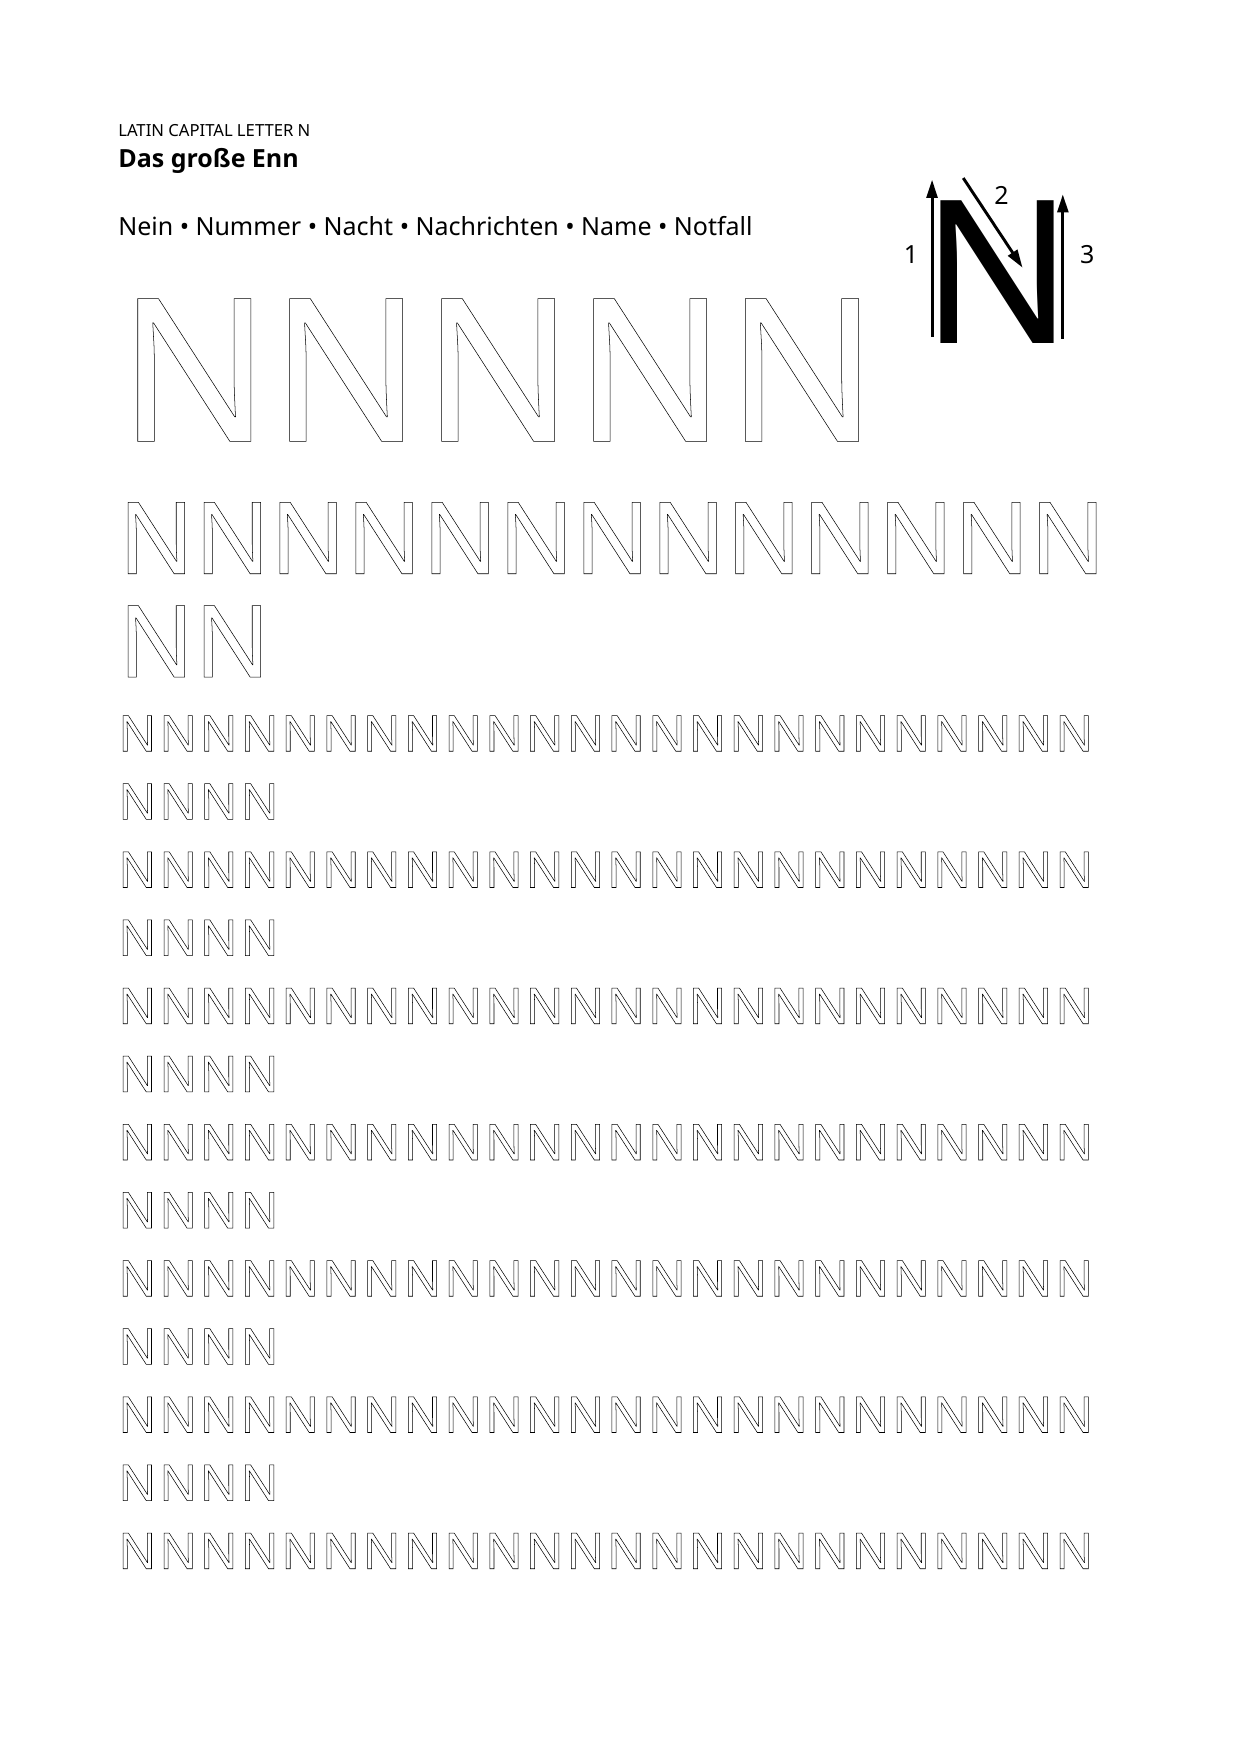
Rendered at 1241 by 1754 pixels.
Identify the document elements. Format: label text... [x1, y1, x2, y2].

text N N N N N N N N N N N N N N N N N N N N N N N N N N N N [118, 834, 1122, 970]
text NNNNN [118, 243, 1122, 491]
text [987, 209, 1037, 243]
text NNNNNNNNNNNNNNN [118, 491, 1122, 698]
text Das große Enn [118, 141, 1122, 175]
text N N N N N N N N N N N N N N N N N N N N N N N N N N N N [118, 1379, 1122, 1515]
text LATIN CAPITAL LETTER N [118, 118, 1122, 141]
text N N N N N N N N N N N N N N N N N N N N N N N N N N N N [118, 1106, 1122, 1243]
text N N N N N N N N N N N N N N N N N N N N N N N N N N N N [118, 970, 1122, 1106]
text N N N N N N N N N N N N N N N N N N N N N N N N N N N N [118, 698, 1122, 834]
text [1064, 209, 1122, 243]
text Nein • Nummer • Nacht • Nachrichten • Name • Notfall [118, 209, 931, 243]
text [967, 209, 1003, 243]
text N N N N N N N N N N N N N N N N N N N N N N N N [118, 1515, 1122, 1583]
text N N N N N N N N N N N N N N N N N N N N N N N N N N N N [118, 1243, 1122, 1379]
